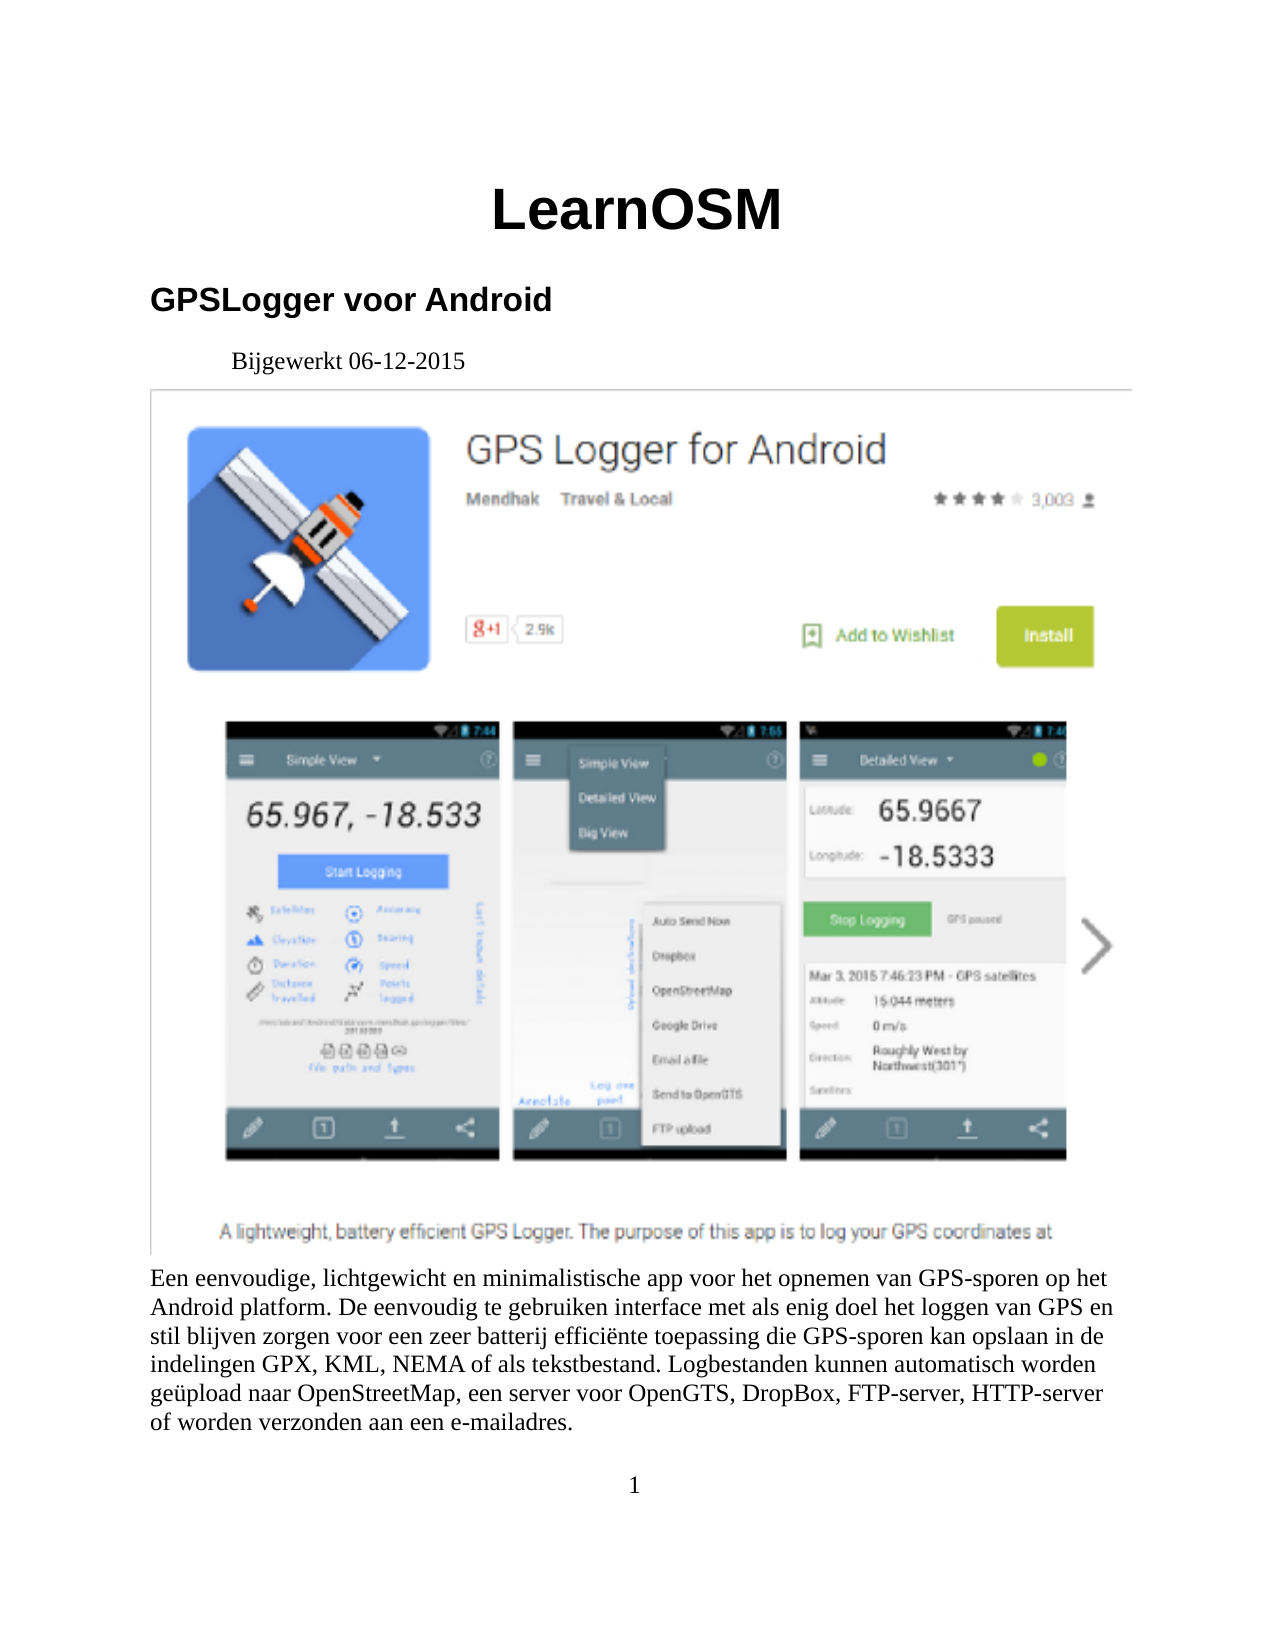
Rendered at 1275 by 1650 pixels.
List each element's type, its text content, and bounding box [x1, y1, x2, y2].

picture [150, 389, 1133, 1255]
text Een eenvoudige, lichtgewicht en minimalistische app voor het opnemen van GPS-sporen op het Android platform. De eenvoudig te gebruiken interface met als enig doel het loggen van GPS en stil blijven zorgen voor een zeer batterij efficiënte toepassing die GPS-sporen kan opslaan in de indelingen GPX, KML, NEMA of als tekstbestand. Logbestanden kunnen automatisch worden geüpload naar OpenStreetMap, een server voor OpenGTS, DropBox, FTP-server, HTTP-server of worden verzonden aan een e-mailadres. [150, 1263, 1125, 1436]
title LearnOSM [150, 175, 1125, 242]
text Bijgewerkt 06-12-2015 [225, 346, 1125, 374]
subtitle GPSLogger voor Android [150, 279, 1125, 318]
